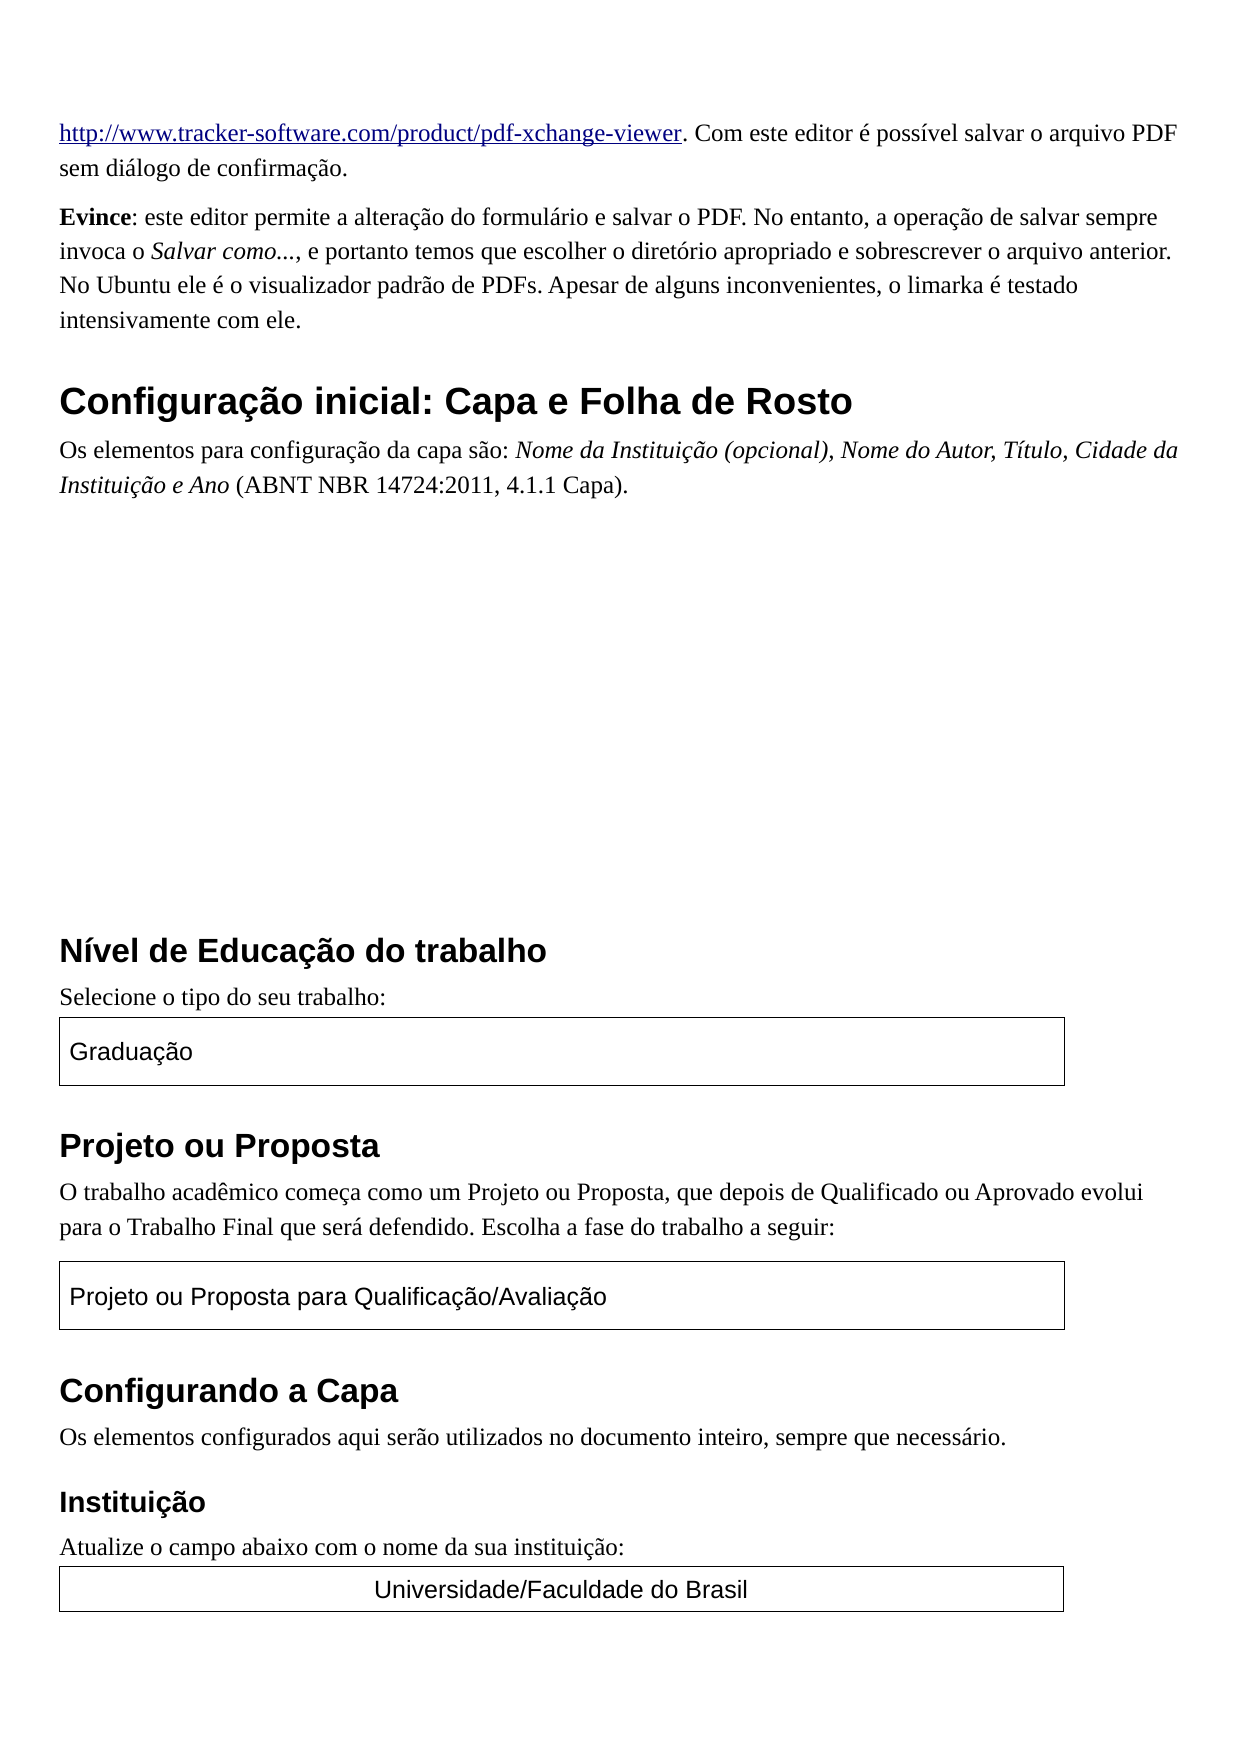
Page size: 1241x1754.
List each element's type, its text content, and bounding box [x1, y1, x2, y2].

subtitle Configuração inicial: Capa e Folha de Rosto [59, 379, 1181, 423]
subtitle Nível de Educação do trabalho [59, 540, 1181, 970]
text http://www.tracker-software.com/product/pdf-xchange-viewer. Com este editor é possível salvar o arquivo PDF sem diálogo de confirmação. [59, 118, 1181, 181]
text Selecione o tipo do seu trabalho: [59, 982, 1181, 1085]
subtitle Instituição [59, 1485, 1181, 1519]
text Os elementos configurados aqui serão utilizados no documento inteiro, sempre que necessário. [59, 1422, 1181, 1450]
subtitle Configurando a Capa [59, 1371, 1181, 1409]
text O trabalho acadêmico começa como um Projeto ou Proposta, que depois de Qualificado ou Aprovado evolui para o Trabalho Final que será defendido. Escolha a fase do trabalho a seguir: [59, 1177, 1181, 1241]
text Evince: este editor permite a alteração do formulário e salvar o PDF. No entanto, a operação de salvar sempre invoca o Salvar como..., e portanto temos que escolher o diretório apropriado e sobrescrever o arquivo anterior. No Ubuntu ele é o visualizador padrão de PDFs. Apesar de alguns inconvenientes, o limarka é testado intensivamente com ele. [59, 202, 1181, 334]
subtitle Projeto ou Proposta [59, 1126, 1181, 1165]
text Atualize o campo abaixo com o nome da sua instituição: [59, 1532, 1181, 1611]
text Os elementos para configuração da capa são: Nome da Instituição (opcional), Nome do Autor, Título, Cidade da Instituição e Ano (ABNT NBR 14724:2011, 4.1.1 Capa). [59, 435, 1181, 498]
